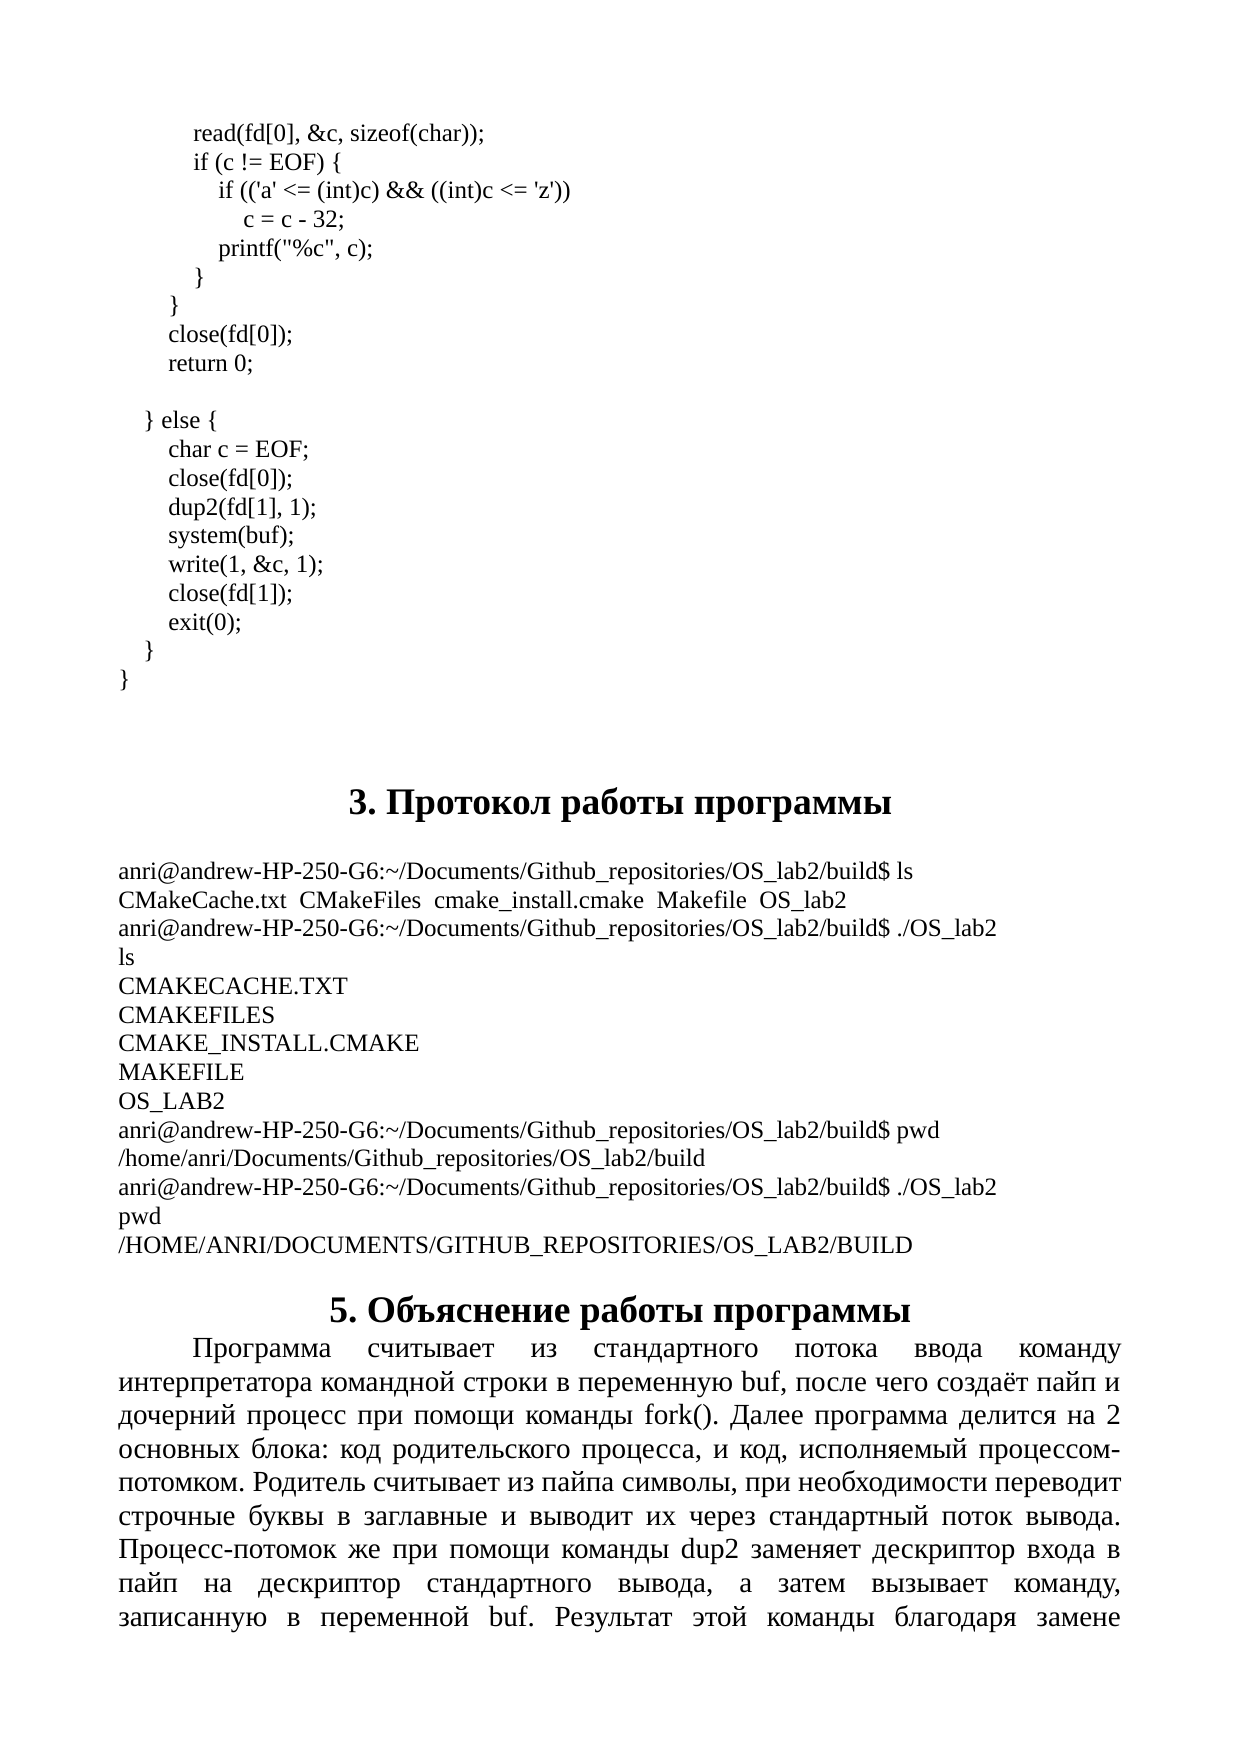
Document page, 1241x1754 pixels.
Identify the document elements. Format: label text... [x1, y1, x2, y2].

text printf("%c", c); [118, 233, 1122, 262]
text close(fd[1]); [118, 578, 1122, 607]
text ls [118, 942, 1122, 971]
text } [118, 262, 1122, 291]
text } [118, 291, 1122, 319]
text } [118, 664, 1122, 693]
text anri@andrew-HP-250-G6:~/Documents/Github_repositories/OS_lab2/build$ ./OS_lab2 [118, 1172, 1122, 1201]
text write(1, &c, 1); [118, 549, 1122, 578]
text CMAKECACHE.TXT [118, 971, 1122, 1000]
text anri@andrew-HP-250-G6:~/Documents/Github_repositories/OS_lab2/build$ pwd [118, 1115, 1122, 1143]
text exit(0); [118, 607, 1122, 636]
text if (c != EOF) { [118, 147, 1122, 176]
text /home/anri/Documents/Github_repositories/OS_lab2/build [118, 1143, 1122, 1172]
text anri@andrew-HP-250-G6:~/Documents/Github_repositories/OS_lab2/build$ ./OS_lab2 [118, 913, 1122, 942]
text char c = EOF; [118, 434, 1122, 463]
text return 0; [118, 348, 1122, 377]
text CMAKE_INSTALL.CMAKE [118, 1028, 1122, 1057]
text pwd [118, 1201, 1122, 1230]
text close(fd[0]); [118, 463, 1122, 492]
text dup2(fd[1], 1); [118, 492, 1122, 521]
text /HOME/ANRI/DOCUMENTS/GITHUB_REPOSITORIES/OS_LAB2/BUILD [118, 1230, 1122, 1258]
text CMakeCache.txt CMakeFiles cmake_install.cmake Makefile OS_lab2 [118, 885, 1122, 913]
text system(buf); [118, 521, 1122, 549]
text } else { [118, 406, 1122, 434]
text OS_LAB2 [118, 1086, 1122, 1115]
text CMAKEFILES [118, 1000, 1122, 1028]
text close(fd[0]); [118, 319, 1122, 348]
text c = c - 32; [118, 204, 1122, 233]
text Программа считывает из стандартного потока ввода команду интерпретатора командной строки в переменную buf, после чего создаёт пайп и дочерний процесс при помощи команды fork(). Далее программа делится на 2 основных блока: код родительского процесса, и код, исполняемый процессом-потомком. Родитель считывает из пайпа символы, при необходимости переводит строчные буквы в заглавные и выводит их через стандартный поток вывода. Процесс-потомок же при помощи команды dup2 заменяет дескриптор входа в пайп на дескриптор стандартного вывода, а затем вызывает команду, записанную в переменной buf. Результат этой команды благодаря замене [118, 1330, 1122, 1632]
text } [118, 636, 1122, 664]
text 5. Объяснение работы программы [118, 1287, 1122, 1330]
text if (('a' <= (int)c) && ((int)c <= 'z')) [118, 176, 1122, 204]
text 3. Протокол работы программы [118, 779, 1122, 822]
text anri@andrew-HP-250-G6:~/Documents/Github_repositories/OS_lab2/build$ ls [118, 856, 1122, 885]
text MAKEFILE [118, 1057, 1122, 1086]
text read(fd[0], &c, sizeof(char)); [118, 118, 1122, 147]
